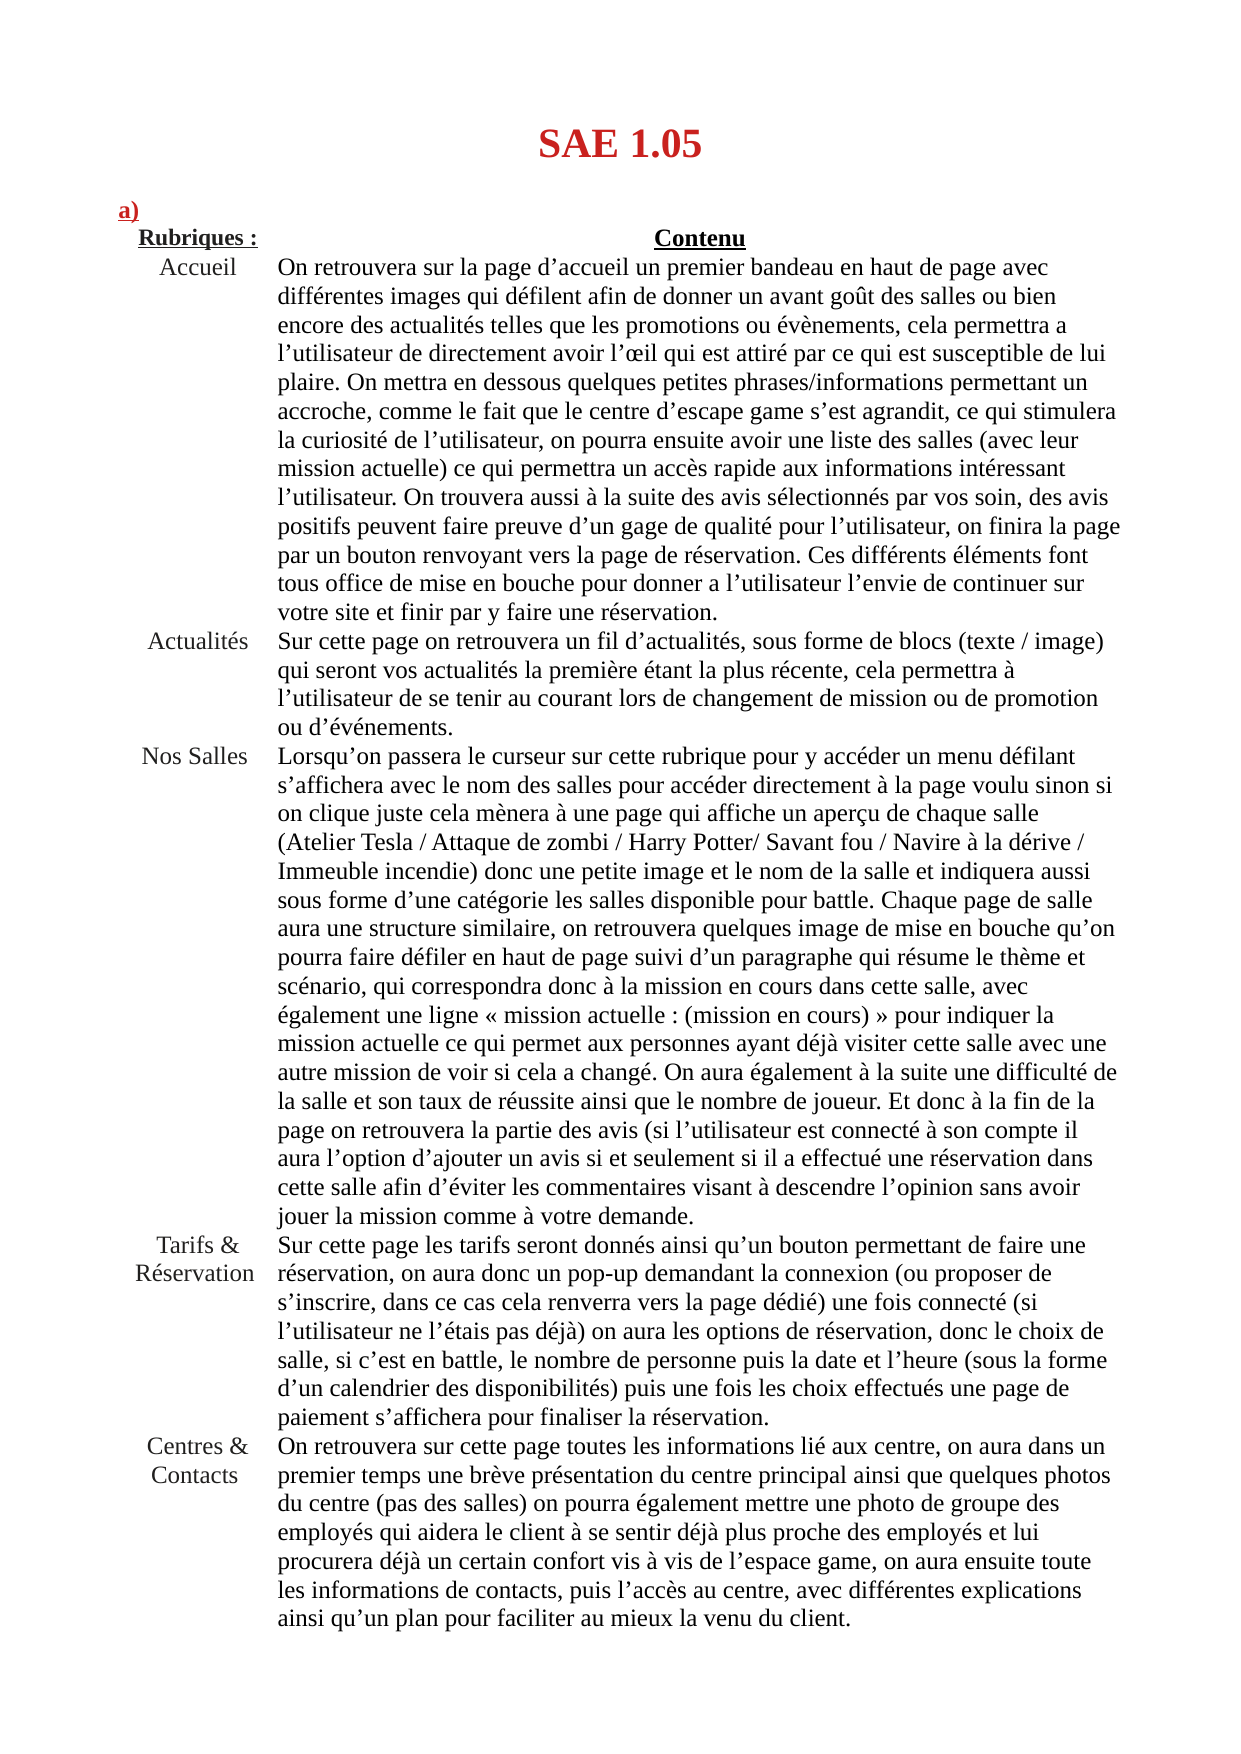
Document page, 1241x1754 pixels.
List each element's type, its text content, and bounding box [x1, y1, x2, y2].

table_cell Sur cette page on retrouvera un fil d’actualités, sous forme de blocs (texte / image) qui seront vos actualités la première étant la plus récente, cela permettra à l’utilisateur de se tenir au courant lors de changement de mission ou de promotion ou d’événements. [277, 626, 1122, 741]
text SAE 1.05 [118, 118, 1122, 166]
table_cell Sur cette page les tarifs seront donnés ainsi qu’un bouton permettant de faire une réservation, on aura donc un pop-up demandant la connexion (ou proposer de s’inscrire, dans ce cas cela renverra vers la page dédié) une fois connecté (si l’utilisateur ne l’étais pas déjà) on aura les options de réservation, donc le choix de salle, si c’est en battle, le nombre de personne puis la date et l’heure (sous la forme d’un calendrier des disponibilités) puis une fois les choix effectués une page de paiement s’affichera pour finaliser la réservation. [277, 1230, 1122, 1431]
table_cell On retrouvera sur cette page toutes les informations lié aux centre, on aura dans un premier temps une brève présentation du centre principal ainsi que quelques photos du centre (pas des salles) on pourra également mettre une photo de groupe des employés qui aidera le client à se sentir déjà plus proche des employés et lui procurera déjà un certain confort vis à vis de l’espace game, on aura ensuite toute les informations de contacts, puis l’accès au centre, avec différentes explications ainsi qu’un plan pour faciliter au mieux la venu du client. [277, 1431, 1122, 1632]
table_cell Centres & Contacts [118, 1431, 277, 1632]
table_header Rubriques : [118, 224, 277, 252]
table_header Contenu [277, 224, 1122, 252]
table_cell Accueil [118, 252, 277, 626]
table_cell Nos Salles [118, 741, 277, 1230]
table_cell Tarifs & Réservation [118, 1230, 277, 1431]
table_cell Actualités [118, 626, 277, 741]
text a) [118, 195, 1122, 223]
table_cell Lorsqu’on passera le curseur sur cette rubrique pour y accéder un menu défilant s’affichera avec le nom des salles pour accéder directement à la page voulu sinon si on clique juste cela mènera à une page qui affiche un aperçu de chaque salle (Atelier Tesla / Attaque de zombi / Harry Potter/ Savant fou / Navire à la dérive / Immeuble incendie) donc une petite image et le nom de la salle et indiquera aussi sous forme d’une catégorie les salles disponible pour battle. Chaque page de salle aura une structure similaire, on retrouvera quelques image de mise en bouche qu’on pourra faire défiler en haut de page suivi d’un paragraphe qui résume le thème et scénario, qui correspondra donc à la mission en cours dans cette salle, avec également une ligne « mission actuelle : (mission en cours) » pour indiquer la mission actuelle ce qui permet aux personnes ayant déjà visiter cette salle avec une autre mission de voir si cela a changé. On aura également à la suite une difficulté de la salle et son taux de réussite ainsi que le nombre de joueur. Et donc à la fin de la page on retrouvera la partie des avis (si l’utilisateur est connecté à son compte il aura l’option d’ajouter un avis si et seulement si il a effectué une réservation dans cette salle afin d’éviter les commentaires visant à descendre l’opinion sans avoir jouer la mission comme à votre demande. [277, 741, 1122, 1230]
table_cell On retrouvera sur la page d’accueil un premier bandeau en haut de page avec différentes images qui défilent afin de donner un avant goût des salles ou bien encore des actualités telles que les promotions ou évènements, cela permettra a l’utilisateur de directement avoir l’œil qui est attiré par ce qui est susceptible de lui plaire. On mettra en dessous quelques petites phrases/informations permettant un accroche, comme le fait que le centre d’escape game s’est agrandit, ce qui stimulera la curiosité de l’utilisateur, on pourra ensuite avoir une liste des salles (avec leur mission actuelle) ce qui permettra un accès rapide aux informations intéressant l’utilisateur. On trouvera aussi à la suite des avis sélectionnés par vos soin, des avis positifs peuvent faire preuve d’un gage de qualité pour l’utilisateur, on finira la page par un bouton renvoyant vers la page de réservation. Ces différents éléments font tous office de mise en bouche pour donner a l’utilisateur l’envie de continuer sur votre site et finir par y faire une réservation. [277, 252, 1122, 626]
